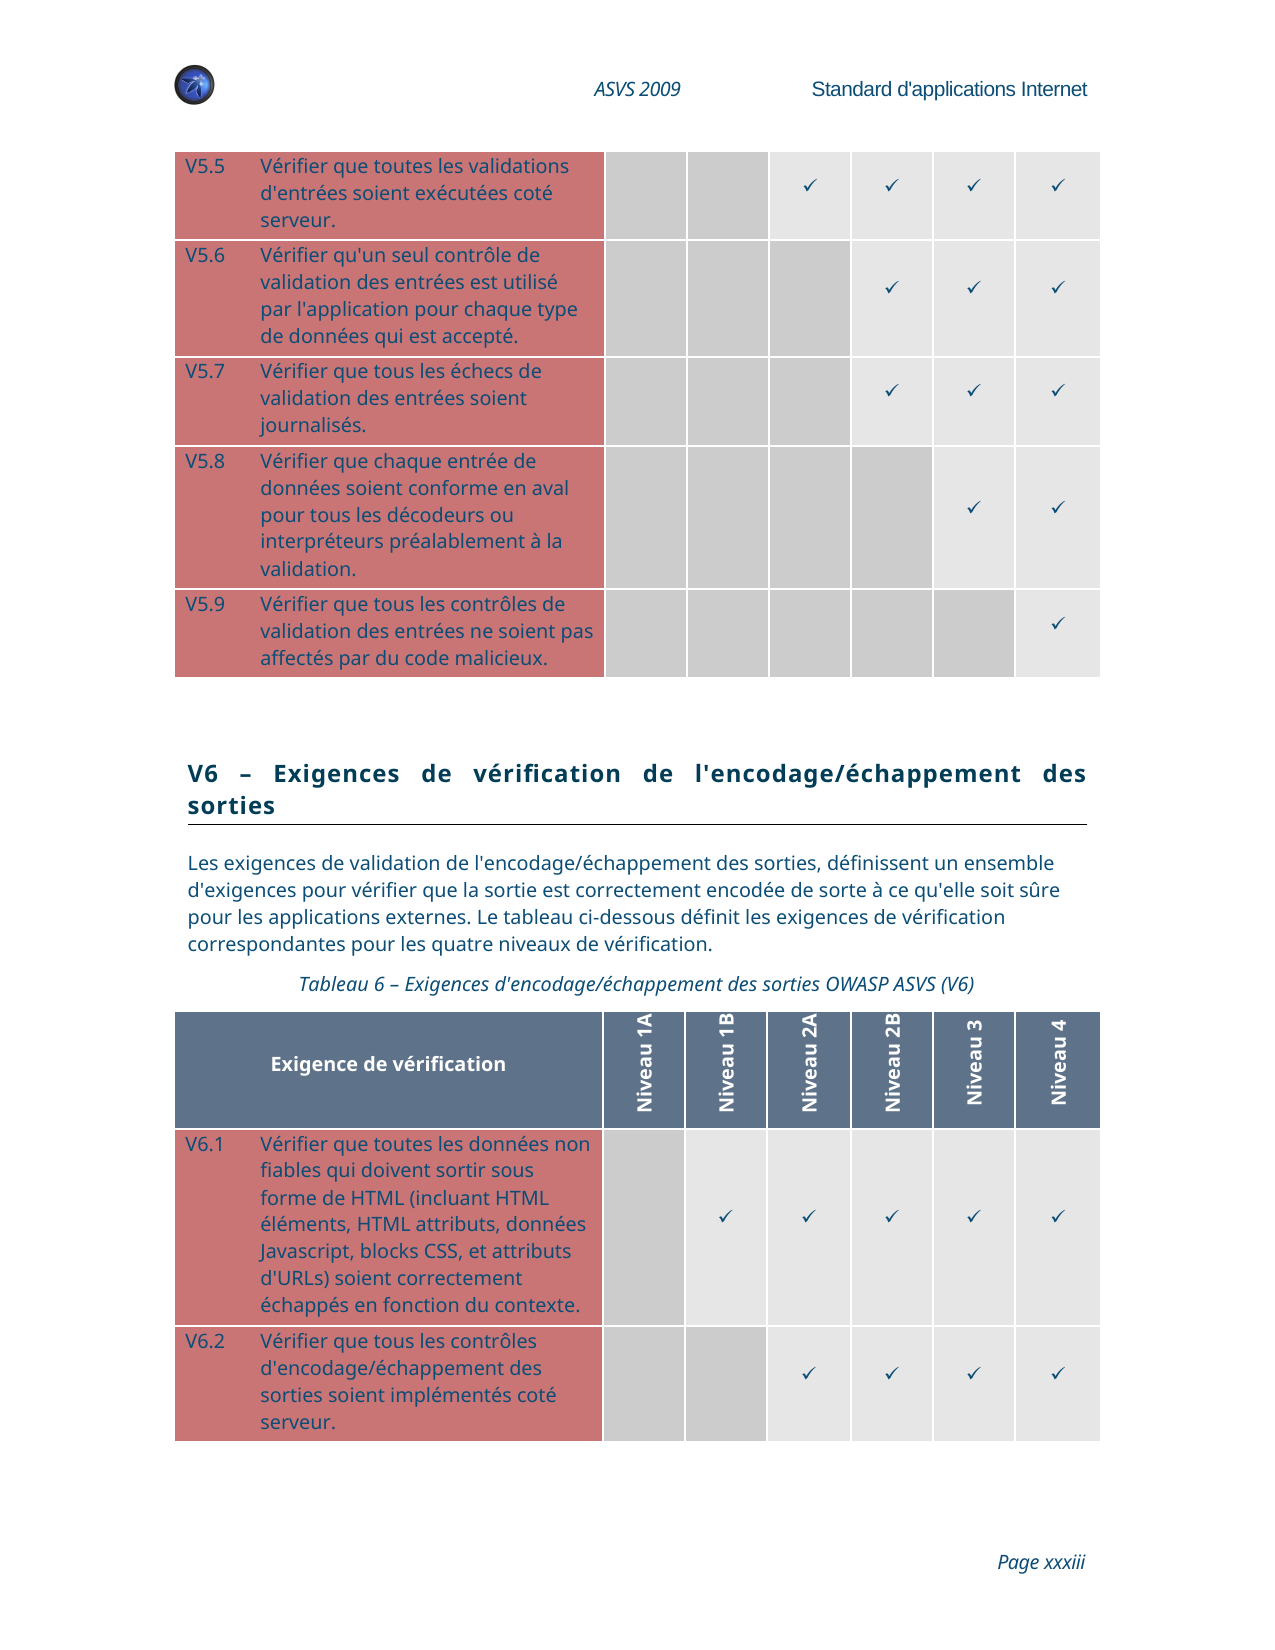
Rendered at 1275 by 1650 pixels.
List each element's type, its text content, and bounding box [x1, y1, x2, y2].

table_cell  [1016, 152, 1100, 239]
table_cell [688, 241, 768, 356]
table_cell [606, 358, 686, 445]
table_cell  [768, 1327, 850, 1441]
table_cell [688, 358, 768, 445]
table_cell [604, 1130, 684, 1325]
table_cell  [1016, 590, 1100, 677]
table_cell [770, 590, 850, 677]
table_cell  [934, 1130, 1014, 1325]
table_cell  [852, 241, 932, 356]
table_cell [686, 1327, 766, 1441]
table_cell  [934, 358, 1014, 445]
table_header Exigence de vérification [175, 1012, 602, 1128]
table_cell  [934, 152, 1014, 239]
table_cell  [852, 358, 932, 445]
table_cell  [852, 152, 932, 239]
table_cell [606, 241, 686, 356]
text Les exigences de validation de l'encodage/échappement des sorties, définissent un ensemble d'exigences pour vérifier que la sortie est correctement encodée de sorte à ce qu'elle soit sûre pour les applications externes. Le tableau ci-dessous définit les exigences de vérification correspondantes pour les quatre niveaux de vérification. [187, 850, 1087, 958]
table_cell [770, 447, 850, 588]
table_cell [606, 152, 686, 239]
picture [173, 64, 216, 106]
table_cell [606, 447, 686, 588]
table_cell  [1016, 1130, 1100, 1325]
table_cell [770, 358, 850, 445]
table_cell  [768, 1130, 850, 1325]
table_cell Vérifier que tous les échecs de validation des entrées soient journalisés. [175, 358, 604, 445]
table_cell [770, 241, 850, 356]
text Tableau 6 – Exigences d'encodage/échappement des sorties OWASP ASVS (V6) [187, 970, 1087, 997]
subtitle V6 – Exigences de vérification de l'encodage/échappement des sorties [187, 756, 1087, 825]
table_header Niveau 2B [852, 1012, 932, 1128]
table_cell Vérifier que toutes les validations d'entrées soient exécutées coté serveur. [175, 152, 604, 239]
table_cell  [934, 447, 1014, 588]
table_cell  [852, 1327, 932, 1441]
table_cell  [770, 152, 850, 239]
table_cell [852, 590, 932, 677]
table_cell [688, 590, 768, 677]
table_cell Vérifier que toutes les données non fiables qui doivent sortir sous forme de HTML (incluant HTML éléments, HTML attributs, données Javascript, blocks CSS, et attributs d'URLs) soient correctement échappés en fonction du contexte. [175, 1130, 602, 1325]
table_header Niveau 1A [604, 1012, 684, 1128]
table_cell  [1016, 1327, 1100, 1441]
table_cell Vérifier qu'un seul contrôle de validation des entrées est utilisé par l'application pour chaque type de données qui est accepté. [175, 241, 604, 356]
table_cell [688, 152, 768, 239]
table_header Niveau 1B [686, 1012, 766, 1128]
table_cell  [1016, 358, 1100, 445]
table_cell [604, 1327, 684, 1441]
table_header Niveau 3 [934, 1012, 1014, 1128]
table_cell  [1016, 447, 1100, 588]
table_cell Vérifier que tous les contrôles de validation des entrées ne soient pas affectés par du code malicieux. [175, 590, 604, 677]
table_cell  [934, 1327, 1014, 1441]
table_cell Vérifier que tous les contrôles d'encodage/échappement des sorties soient implémentés coté serveur. [175, 1327, 602, 1441]
table_cell [688, 447, 768, 588]
table_cell  [686, 1130, 766, 1325]
table_header Niveau 2A [768, 1012, 850, 1128]
table_cell [852, 447, 932, 588]
table_cell  [1016, 241, 1100, 356]
table_cell Vérifier que chaque entrée de données soient conforme en aval pour tous les décodeurs ou interpréteurs préalablement à la validation. [175, 447, 604, 588]
table_cell  [934, 241, 1014, 356]
table_cell [934, 590, 1014, 677]
table_header Niveau 4 [1016, 1012, 1100, 1128]
table_cell [606, 590, 686, 677]
table_cell  [852, 1130, 932, 1325]
